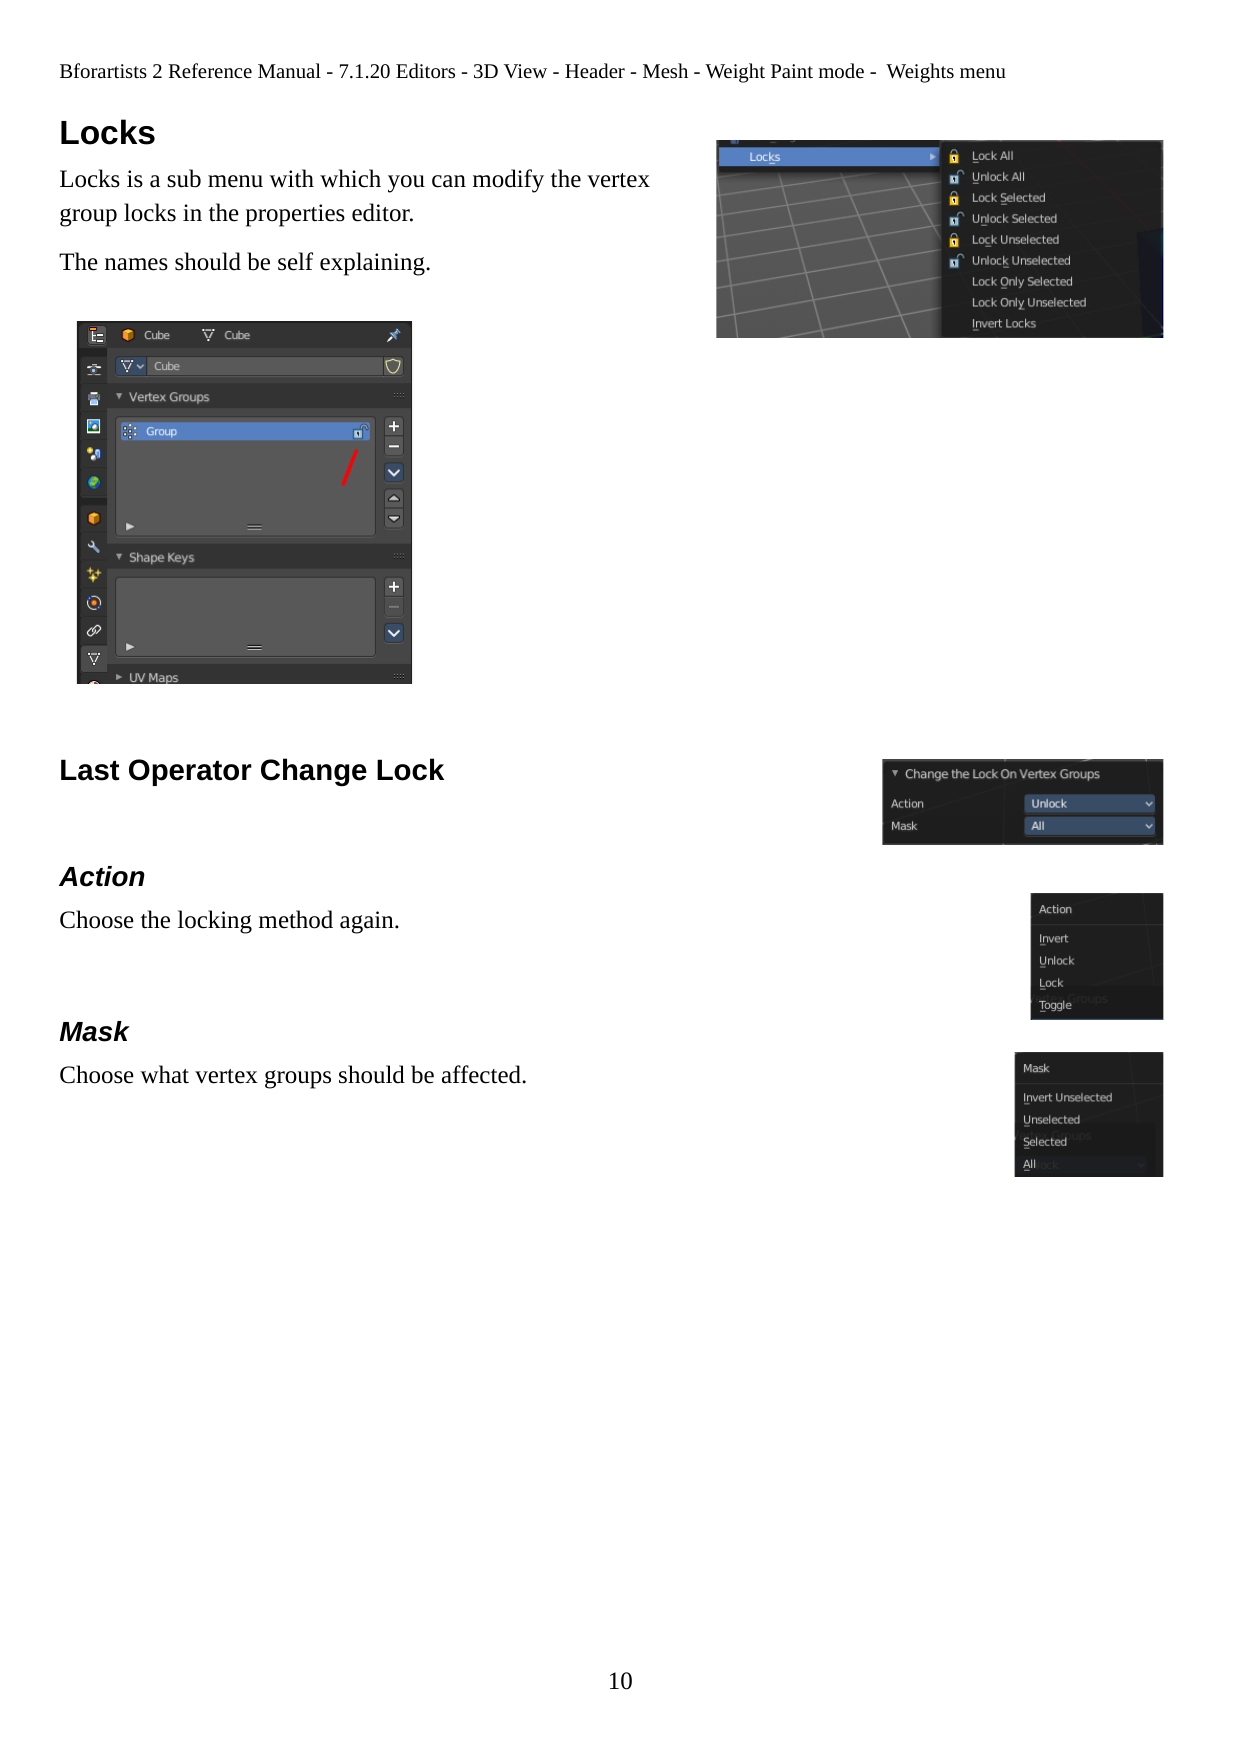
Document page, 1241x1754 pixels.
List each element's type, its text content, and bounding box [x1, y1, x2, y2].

subtitle Locks [59, 113, 1181, 151]
subtitle Action [59, 860, 1181, 892]
subtitle Last Operator Change Lock [59, 752, 1181, 786]
text Choose the locking method again. [59, 905, 1030, 933]
picture [1030, 893, 1164, 1020]
picture [882, 759, 1164, 845]
subtitle Mask [59, 1015, 1181, 1047]
picture [76, 321, 414, 684]
picture [1014, 1052, 1164, 1177]
text The names should be self explaining. [59, 247, 716, 276]
text Locks is a sub menu with which you can modify the vertex group locks in the properties editor. [59, 164, 716, 227]
picture [716, 140, 1164, 338]
text Choose what vertex groups should be affected. [59, 1060, 1014, 1088]
